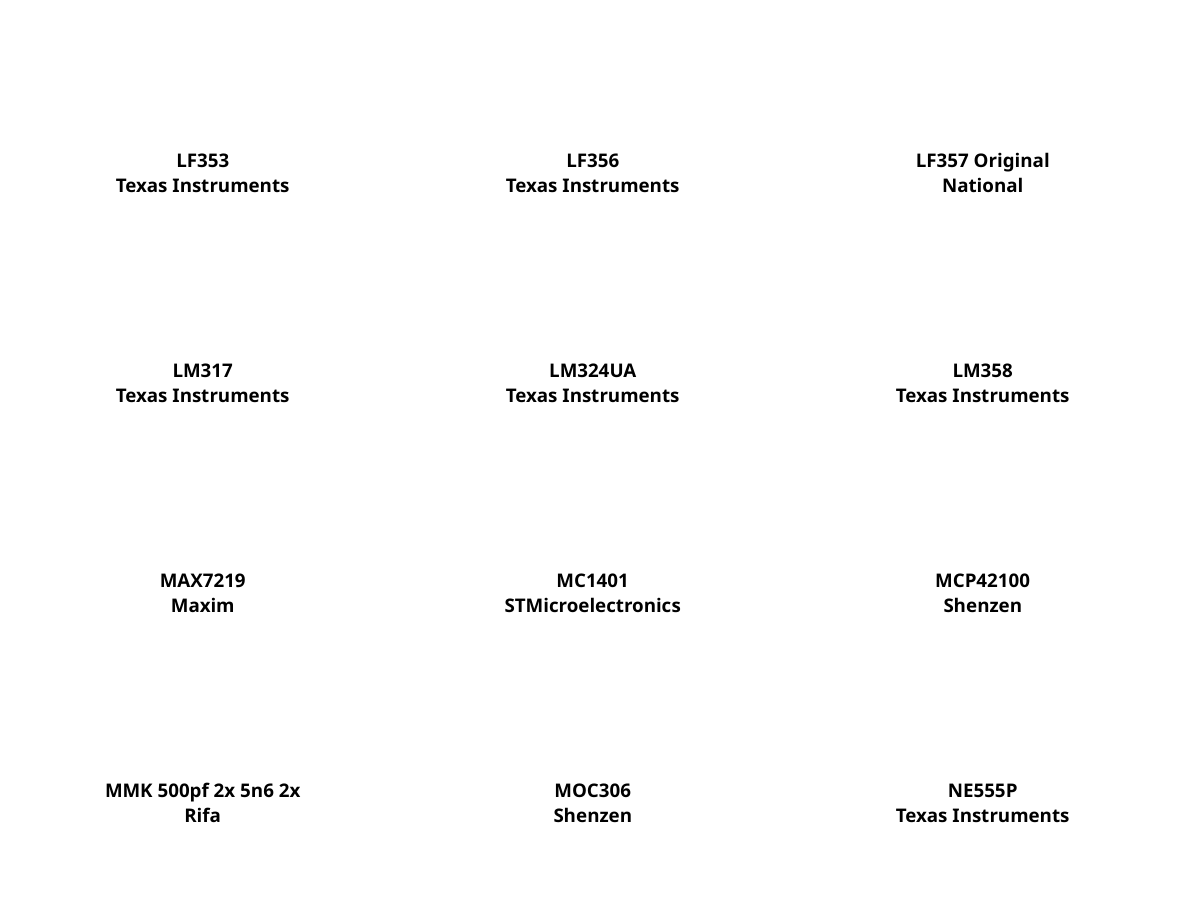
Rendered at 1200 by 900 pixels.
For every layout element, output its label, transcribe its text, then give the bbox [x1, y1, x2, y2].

text LF353 [15, 147, 390, 173]
text MC1401 [405, 567, 780, 593]
text MCP42100 [795, 567, 1170, 593]
text Rifa [15, 803, 390, 828]
text STMicroelectronics [405, 593, 780, 618]
text MAX7219 [15, 567, 390, 593]
text Shenzen [405, 803, 780, 828]
text MOC306 [405, 777, 780, 803]
text Shenzen [795, 593, 1170, 618]
text Texas Instruments [15, 173, 390, 198]
text LM358 [795, 357, 1170, 383]
text MMK 500pf 2x 5n6 2x [15, 777, 390, 803]
text Texas Instruments [795, 383, 1170, 408]
text National [795, 173, 1170, 198]
text Texas Instruments [15, 383, 390, 408]
text Texas Instruments [405, 173, 780, 198]
text LF356 [405, 147, 780, 173]
text Texas Instruments [405, 383, 780, 408]
text LF357 Original [795, 147, 1170, 173]
text LM324UA [405, 357, 780, 383]
text Texas Instruments [795, 803, 1170, 828]
text NE555P [795, 777, 1170, 803]
text Maxim [15, 593, 390, 618]
text LM317 [15, 357, 390, 383]
